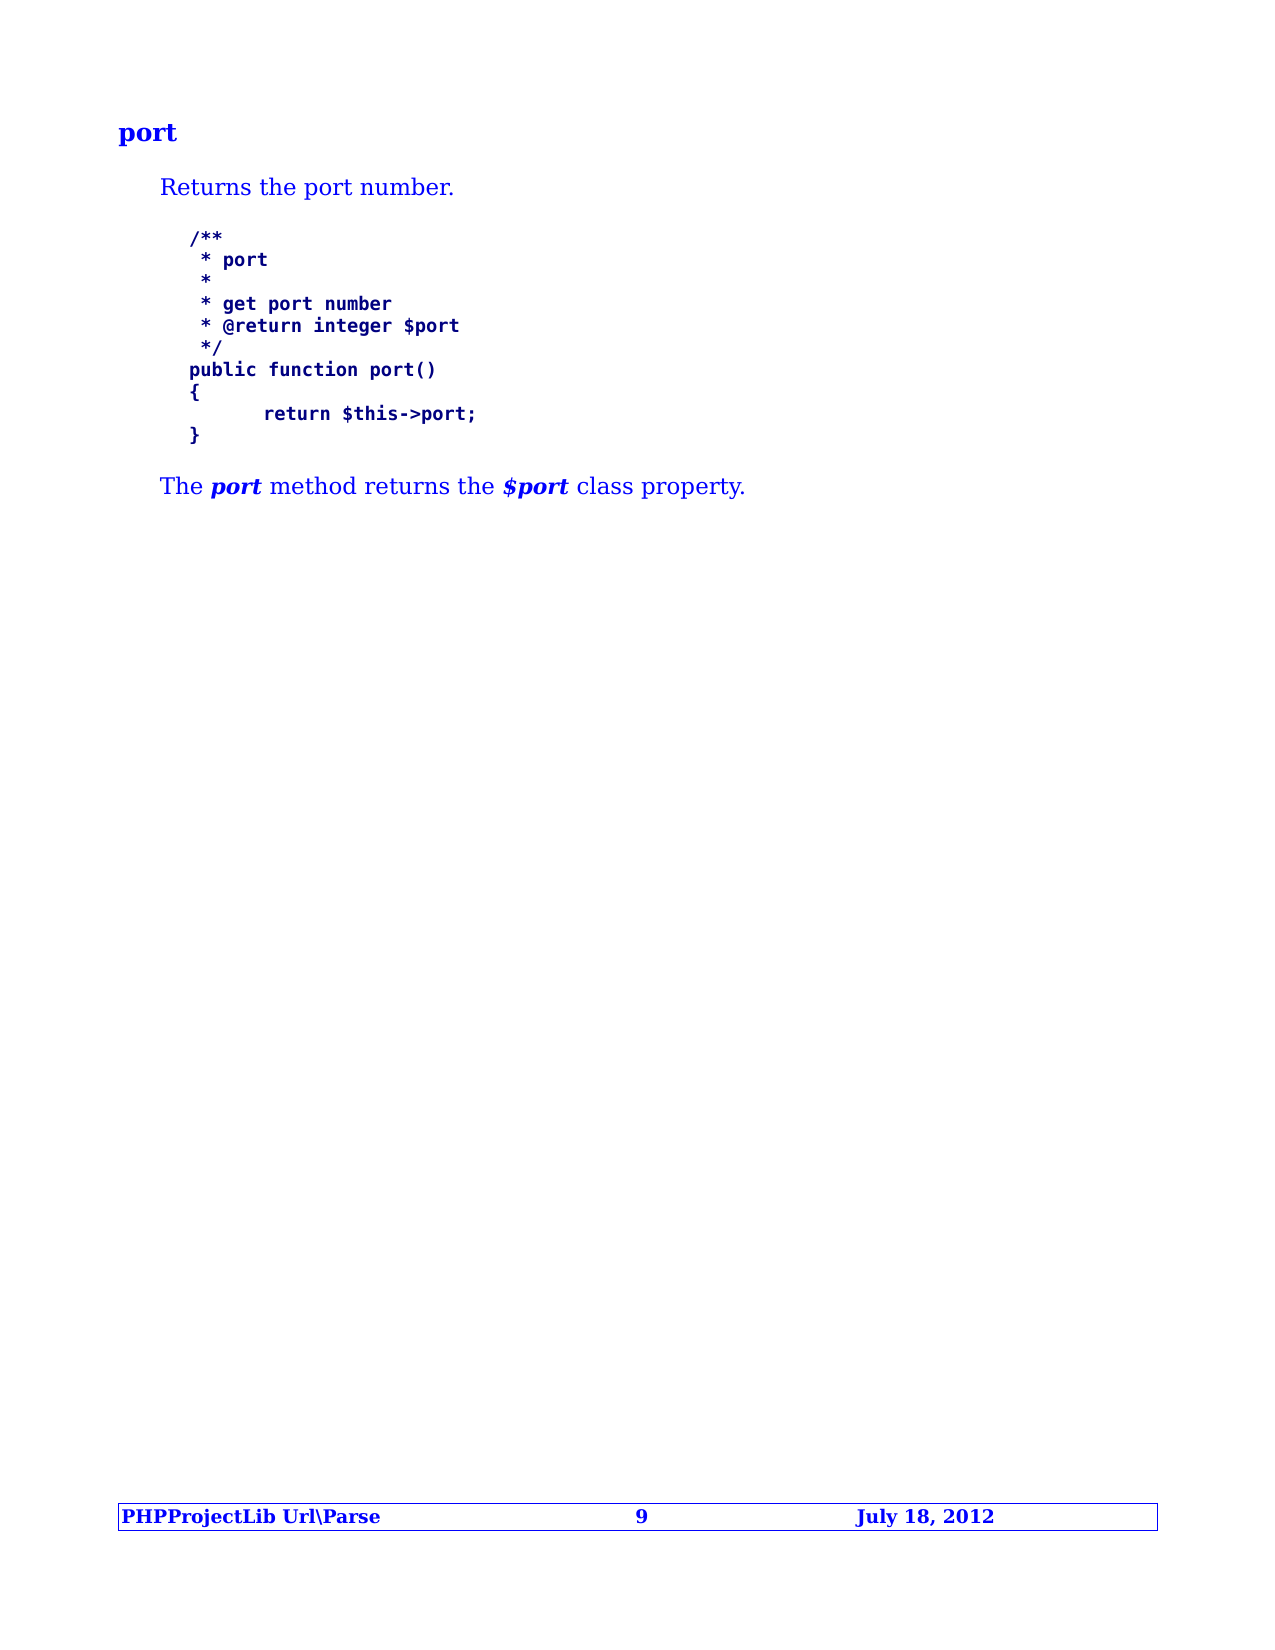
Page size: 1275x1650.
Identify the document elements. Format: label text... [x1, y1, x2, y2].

list * get port number [189, 293, 1157, 315]
list * @return integer $port [189, 315, 1157, 337]
list { [189, 381, 1157, 402]
list */ [189, 337, 1157, 359]
list /** [189, 227, 1157, 249]
list * port [189, 249, 1157, 271]
list } [189, 424, 1157, 446]
list return $this->port; [189, 402, 1157, 424]
title port [118, 118, 1157, 147]
list public function port() [189, 359, 1157, 381]
text The port method returns the $port class property. [159, 473, 1157, 499]
text Returns the port number. [159, 174, 1157, 201]
list * [189, 271, 1157, 293]
